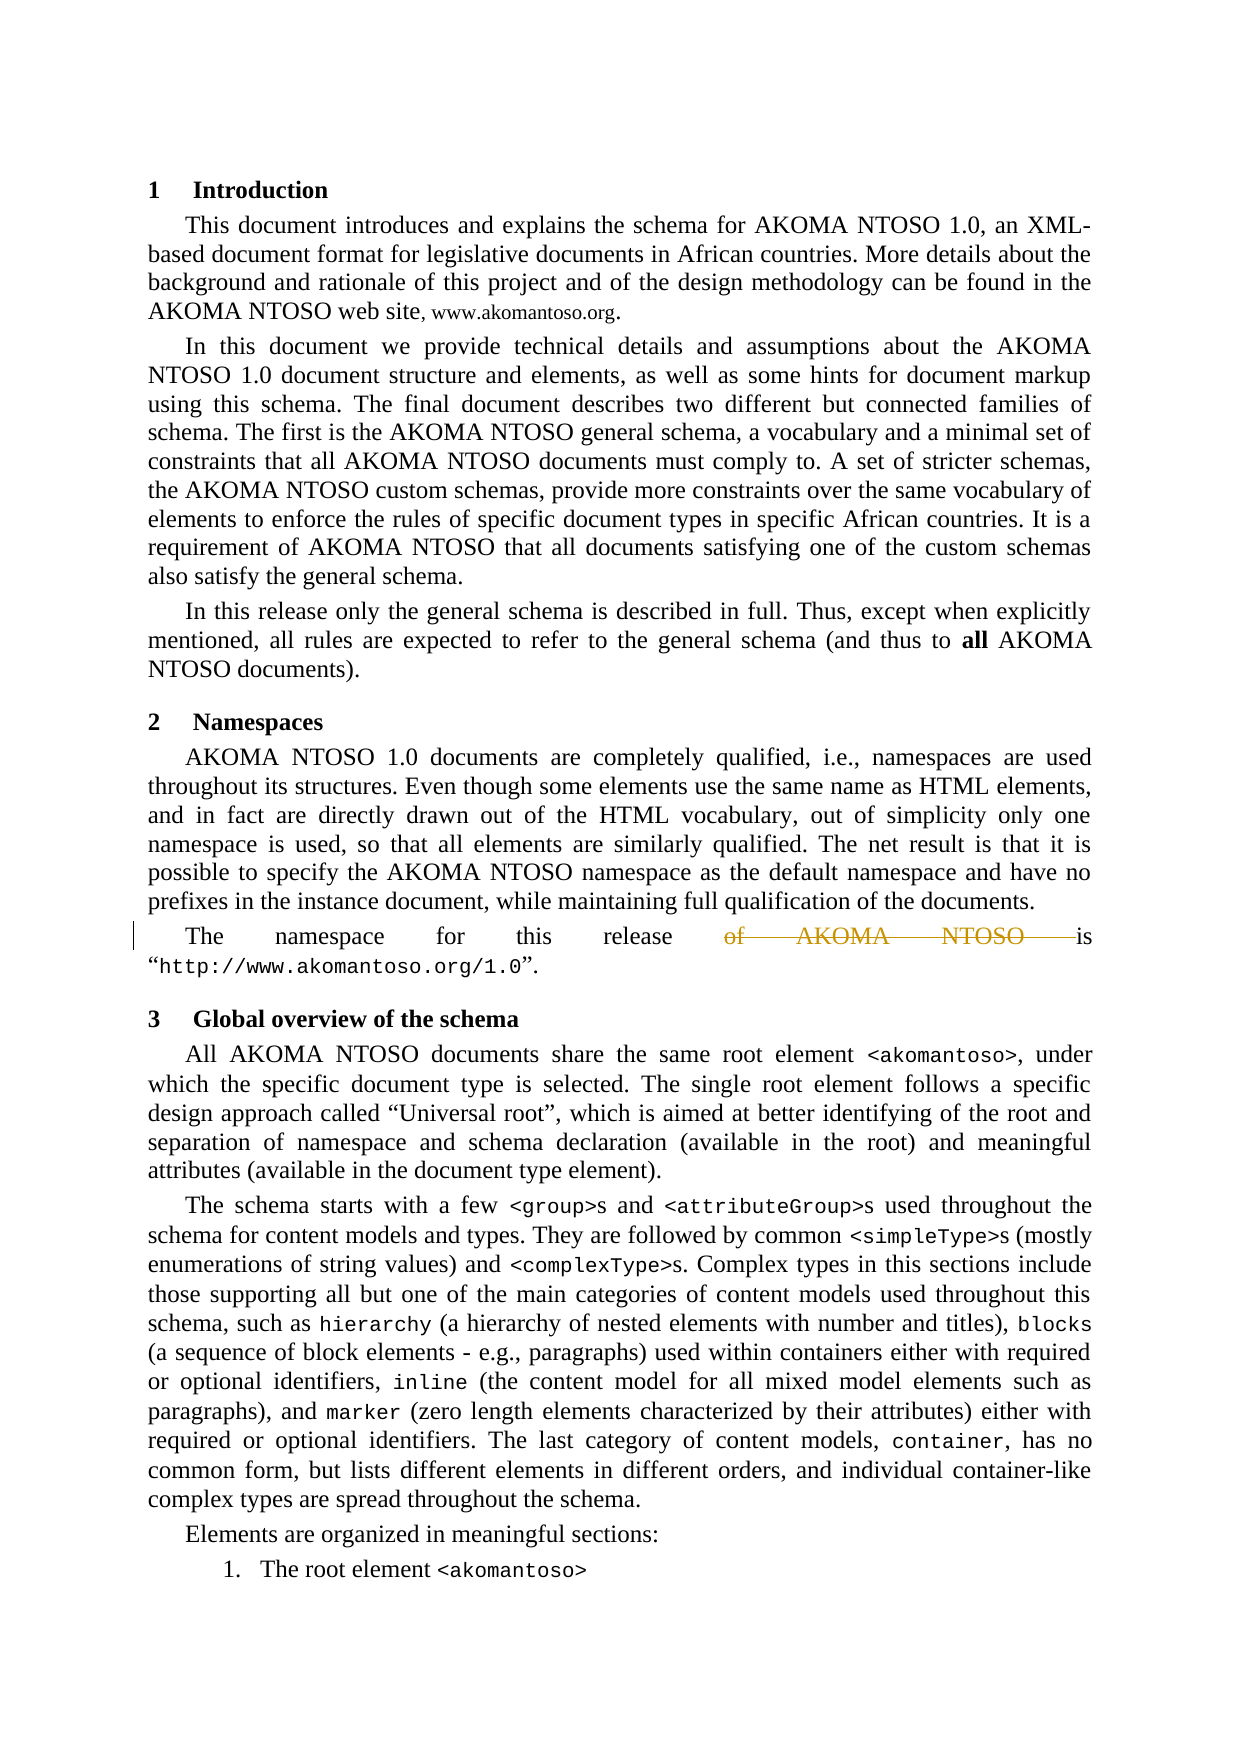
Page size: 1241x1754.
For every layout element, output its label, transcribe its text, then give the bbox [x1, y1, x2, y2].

subtitle Introduction [148, 175, 1092, 204]
text In this document we provide technical details and assumptions about the AKOMA NTOSO 1.0 document structure and elements, as well as some hints for document markup using this schema. The final document describes two different but connected families of schema. The first is the AKOMA NTOSO general schema, a vocabulary and a minimal set of constraints that all AKOMA NTOSO documents must comply to. A set of stricter schemas, the AKOMA NTOSO custom schemas, provide more constraints over the same vocabulary of elements to enforce the rules of specific document types in specific African countries. It is a requirement of AKOMA NTOSO that all documents satisfying one of the custom schemas also satisfy the general schema. [148, 331, 1092, 590]
text All AKOMA NTOSO documents share the same root element <akomantoso>, under which the specific document type is selected. The single root element follows a specific design approach called “Universal root”, which is aimed at better identifying of the root and separation of namespace and schema declaration (available in the root) and meaningful attributes (available in the document type element). [148, 1039, 1092, 1184]
text Elements are organized in meaningful sections: [148, 1519, 1092, 1547]
text The namespace for this release is “http://www.akomantoso.org/1.0”. [148, 921, 1092, 979]
text In this release only the general schema is described in full. Thus, except when explicitly mentioned, all rules are expected to refer to the general schema (and thus to all AKOMA NTOSO documents). [148, 596, 1092, 682]
text AKOMA NTOSO 1.0 documents are completely qualified, i.e., namespaces are used throughout its structures. Even though some elements use the same name as HTML elements, and in fact are directly drawn out of the HTML vocabulary, out of simplicity only one namespace is used, so that all elements are similarly qualified. The net result is that it is possible to specify the AKOMA NTOSO namespace as the default namespace and have no prefixes in the instance document, while maintaining full qualification of the documents. [148, 742, 1092, 915]
text This document introduces and explains the schema for AKOMA NTOSO 1.0, an XML-based document format for legislative documents in African countries. More details about the background and rationale of this project and of the design methodology can be found in the AKOMA NTOSO web site, www.akomantoso.org. [148, 210, 1092, 325]
list The root element <akomantoso> [222, 1554, 1092, 1583]
text The schema starts with a few <group>s and <attributeGroup>s used throughout the schema for content models and types. They are followed by common <simpleType>s (mostly enumerations of string values) and <complexType>s. Complex types in this sections include those supporting all but one of the main categories of content models used throughout this schema, such as hierarchy (a hierarchy of nested elements with number and titles), blocks (a sequence of block elements - e.g., paragraphs) used within containers either with required or optional identifiers, inline (the content model for all mixed model elements such as paragraphs), and marker (zero length elements characterized by their attributes) either with required or optional identifiers. The last category of content models, container, has no common form, but lists different elements in different orders, and individual container-like complex types are spread throughout the schema. [148, 1190, 1092, 1512]
subtitle Namespaces [148, 707, 1092, 736]
subtitle Global overview of the schema [148, 1004, 1092, 1033]
